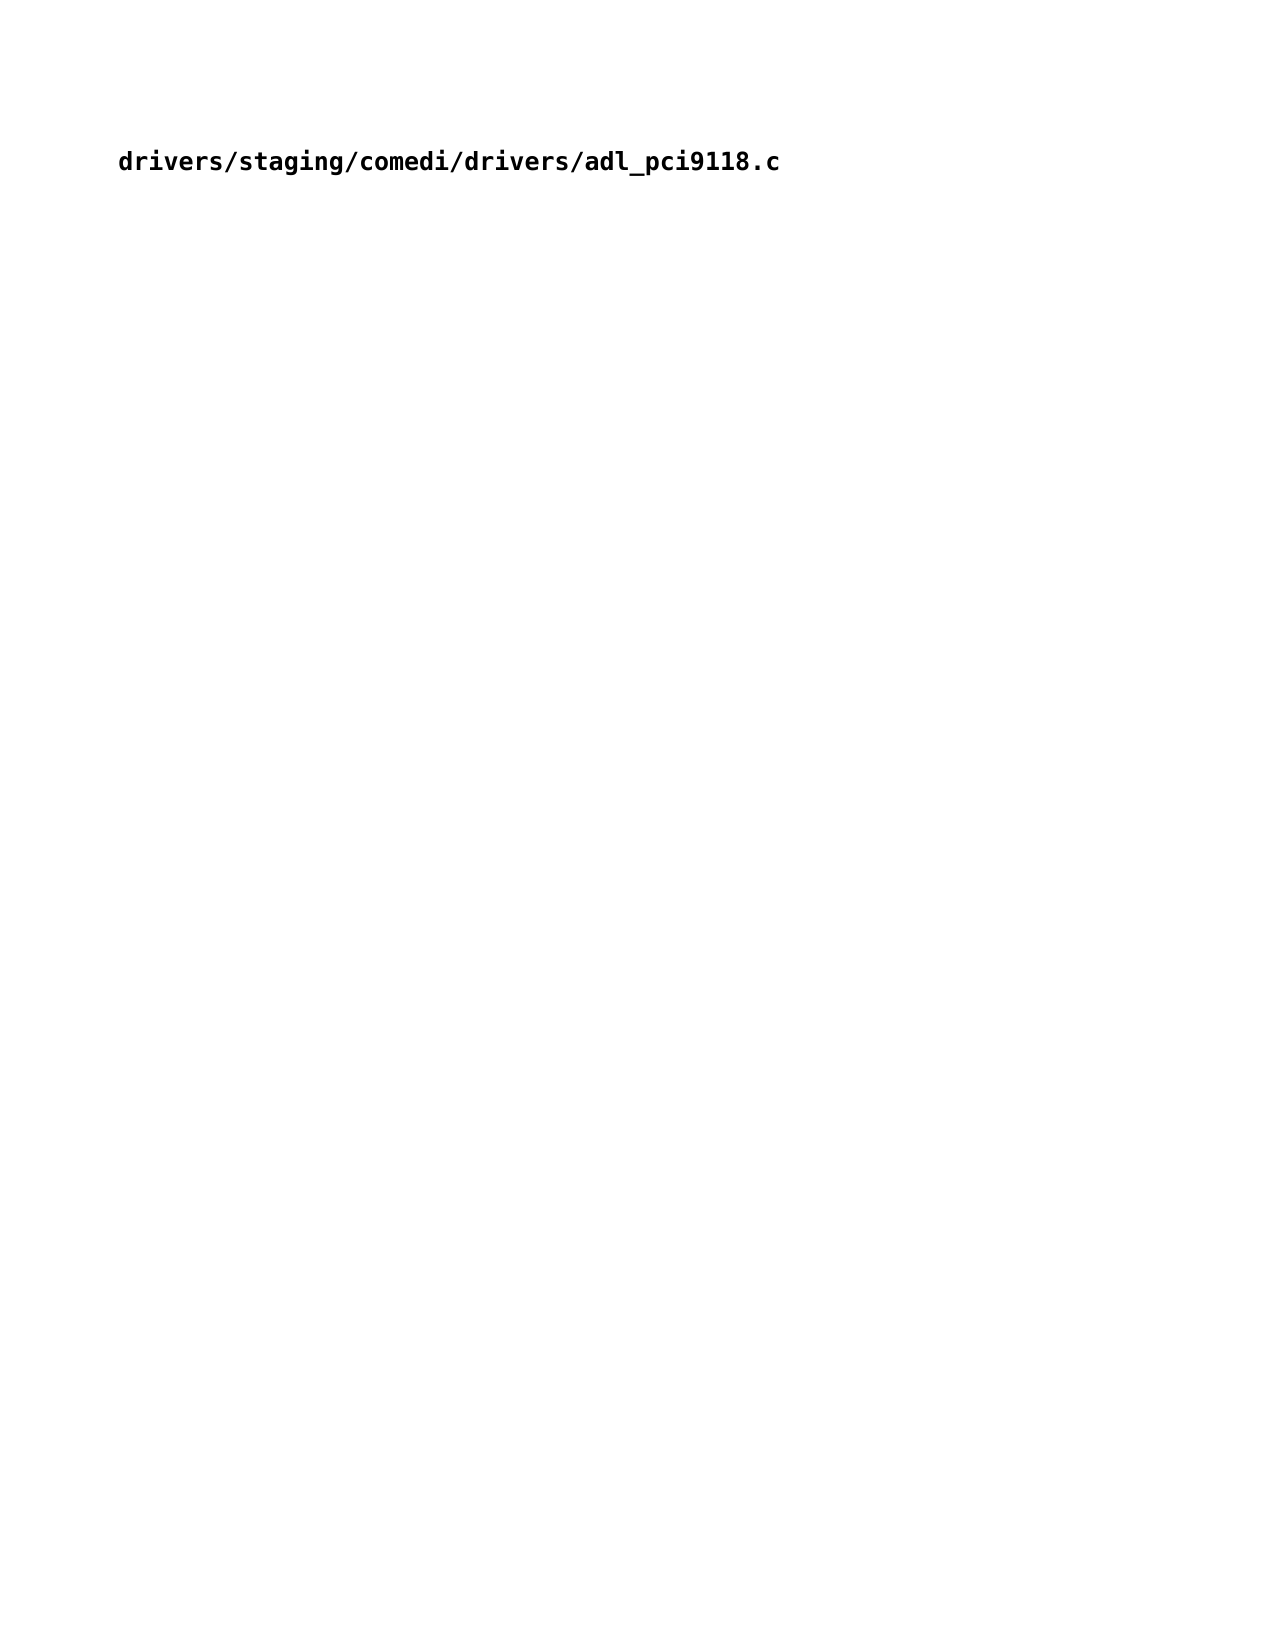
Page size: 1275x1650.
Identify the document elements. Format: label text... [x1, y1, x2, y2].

text drivers/staging/comedi/drivers/adl_pci9118.c [118, 147, 1157, 176]
